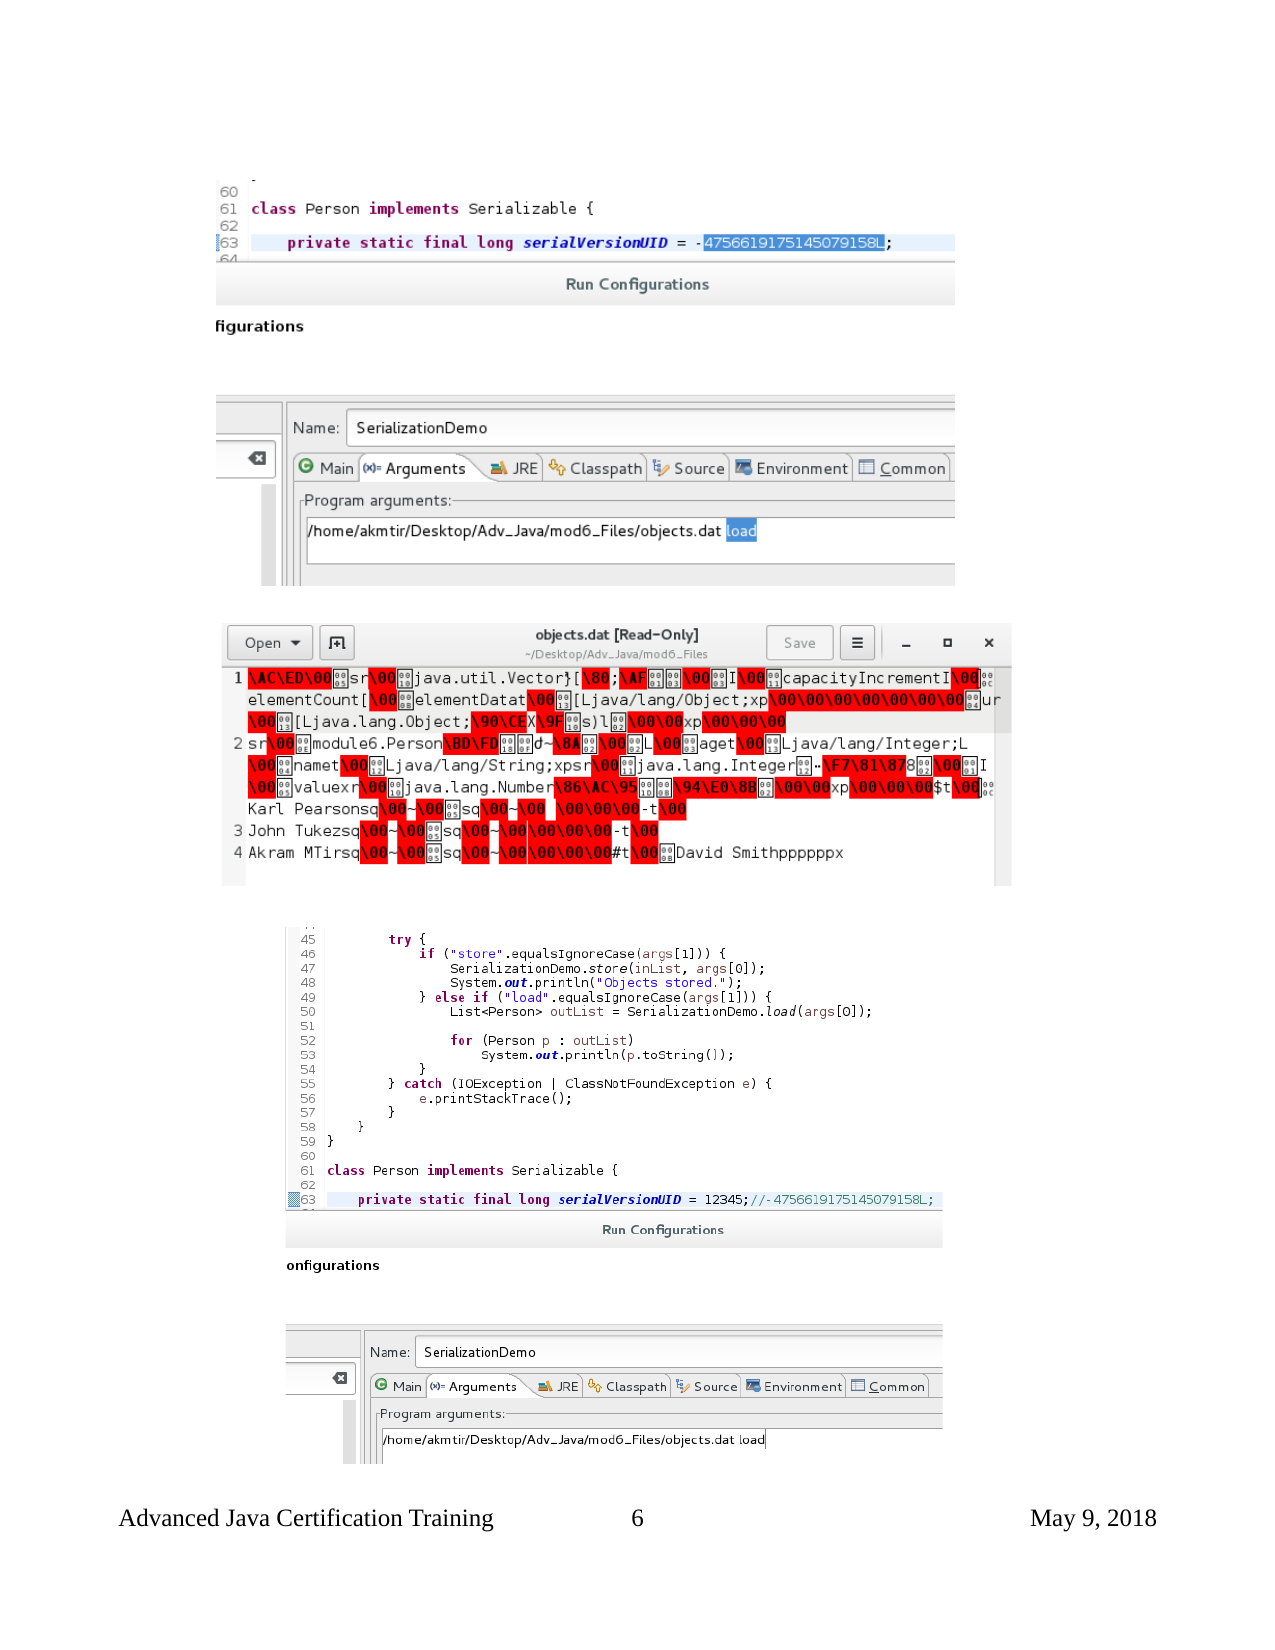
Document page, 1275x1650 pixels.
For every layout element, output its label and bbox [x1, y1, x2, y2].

picture [285, 927, 943, 1464]
picture [221, 623, 1012, 886]
picture [216, 180, 955, 586]
